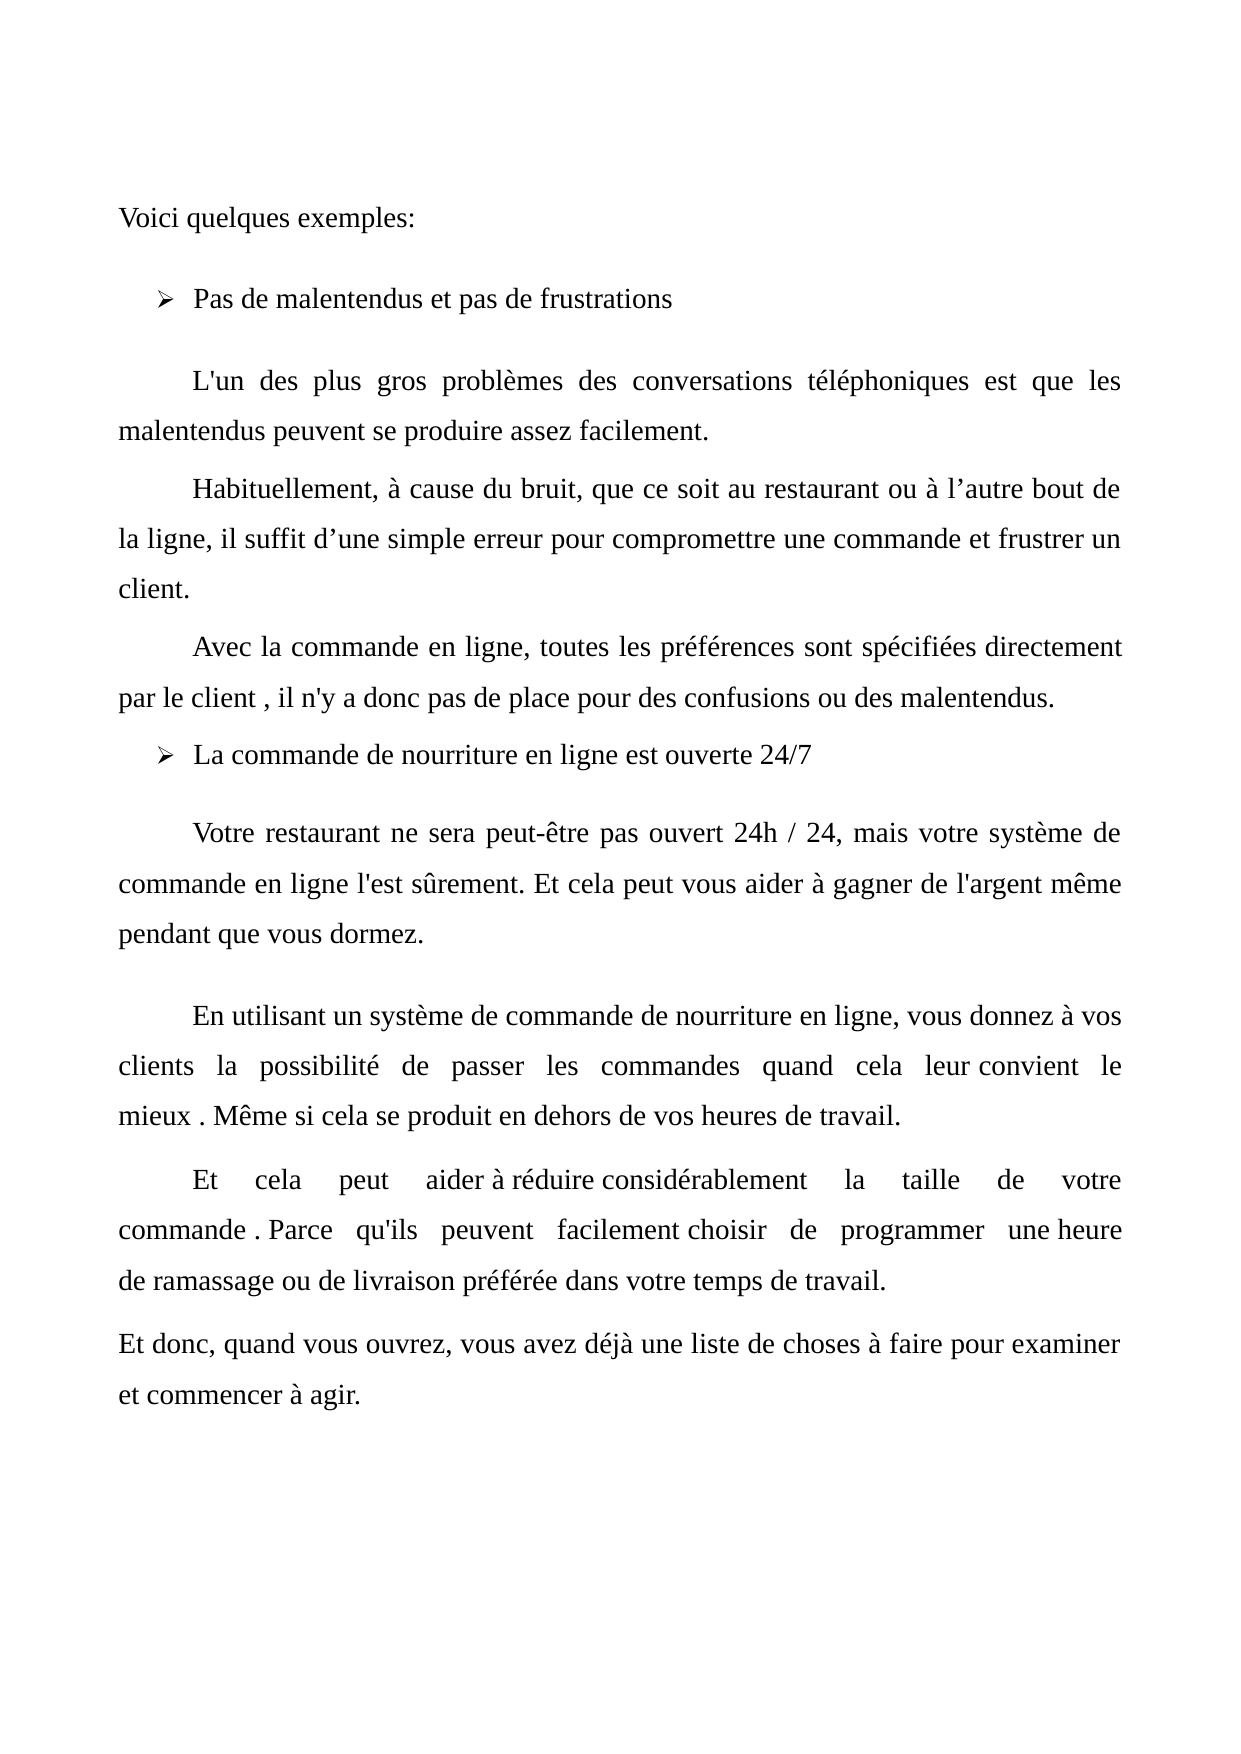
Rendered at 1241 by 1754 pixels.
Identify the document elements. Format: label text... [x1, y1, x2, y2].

text En utilisant un système de commande de nourriture en ligne, vous donnez à vos clients la possibilité de passer les commandes quand cela leur convient le mieux . Même si cela se produit en dehors de vos heures de travail. [118, 998, 1122, 1132]
text L'un des plus gros problèmes des conversations téléphoniques est que les malentendus peuvent se produire assez facilement. [118, 363, 1122, 447]
text Et donc, quand vous ouvrez, vous avez déjà une liste de choses à faire pour examiner et commencer à agir. [118, 1327, 1122, 1410]
list Pas de malentendus et pas de frustrations [156, 281, 1122, 315]
text Avec la commande en ligne, toutes les préférences sont spécifiées directement par le client , il n'y a donc pas de place pour des confusions ou des malentendus. [118, 629, 1122, 713]
text Habituellement, à cause du bruit, que ce soit au restaurant ou à l’autre bout de la ligne, il suffit d’une simple erreur pour compromettre une commande et frustrer un client. [118, 471, 1122, 605]
text Voici quelques exemples: [118, 200, 1122, 233]
text Et cela peut aider à réduire considérablement la taille de votre commande . Parce qu'ils peuvent facilement choisir de programmer une heure de ramassage ou de livraison préférée dans votre temps de travail. [118, 1162, 1122, 1296]
text Votre restaurant ne sera peut-être pas ouvert 24h / 24, mais votre système de commande en ligne l'est sûrement. Et cela peut vous aider à gagner de l'argent même pendant que vous dormez. [118, 816, 1122, 950]
list La commande de nourriture en ligne est ouverte 24/7 [156, 737, 1122, 771]
